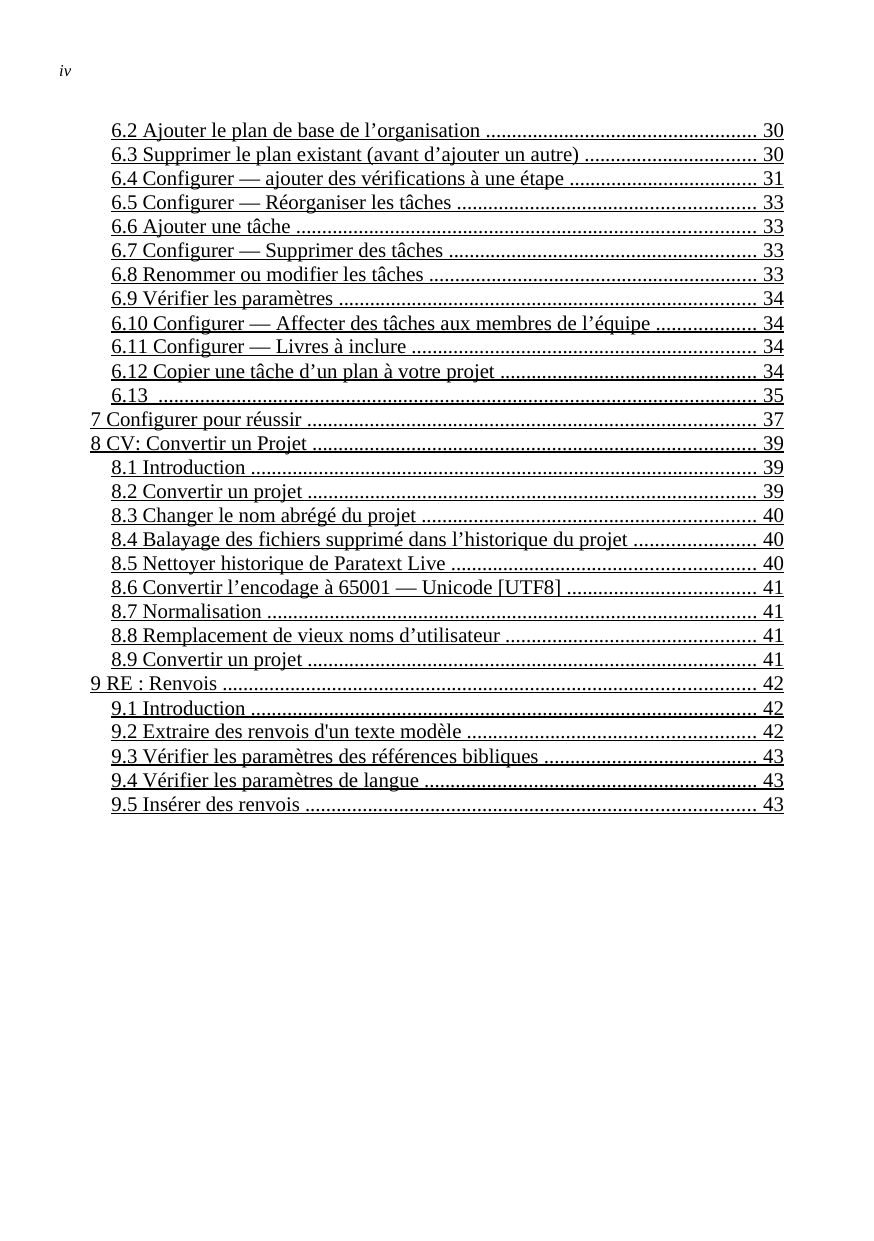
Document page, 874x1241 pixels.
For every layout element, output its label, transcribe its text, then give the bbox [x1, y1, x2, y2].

text 6.8 Renommer ou modifier les tâches 0 [80, 262, 815, 286]
text 9.4 Vérifier les paramètres de langue 0 [80, 768, 815, 792]
text 6.5 Configurer — Réorganiser les tâches 0 [80, 190, 815, 214]
text 9.2 Extraire des renvois d'un texte modèle 0 [80, 719, 815, 743]
text 6.9 Vérifier les paramètres 0 [80, 286, 815, 310]
text 9 RE : Renvois 0 [59, 671, 815, 695]
text 8.5 Nettoyer historique de Paratext Live 0 [80, 551, 815, 575]
text 6.7 Configurer — Supprimer des tâches 0 [80, 238, 815, 262]
text 8.4 Balayage des fichiers supprimé dans l’historique du projet 0 [80, 527, 815, 551]
text 6.6 Ajouter une tâche 0 [80, 214, 815, 238]
text 9.5 Insérer des renvois 0 [80, 792, 815, 816]
text 8.7 Normalisation 0 [80, 599, 815, 623]
text 6.2 Ajouter le plan de base de l’organisation 0 [80, 118, 815, 142]
text 8.6 Convertir l’encodage à 65001 — Unicode [UTF8] 0 [80, 575, 815, 599]
text 8.1 Introduction 0 [80, 455, 815, 479]
text 8.8 Remplacement de vieux noms d’utilisateur 0 [80, 623, 815, 647]
text 6.12 Copier une tâche d’un plan à votre projet 0 [80, 358, 815, 383]
text 6.11 Configurer — Livres à inclure 0 [80, 334, 815, 358]
text 9.3 Vérifier les paramètres des références bibliques 0 [80, 743, 815, 768]
text 8.9 Convertir un projet 0 [80, 647, 815, 671]
text 8.3 Changer le nom abrégé du projet 0 [80, 503, 815, 527]
text 6.3 Supprimer le plan existant (avant d’ajouter un autre) 0 [80, 142, 815, 166]
text 9.1 Introduction 0 [80, 695, 815, 719]
text 8 CV: Convertir un Projet 0 [59, 431, 815, 455]
text 6.13 0 [80, 383, 815, 407]
text 8.2 Convertir un projet 0 [80, 479, 815, 503]
text 6.10 Configurer — Affecter des tâches aux membres de l’équipe 0 [80, 310, 815, 334]
text 6.4 Configurer — ajouter des vérifications à une étape 0 [80, 166, 815, 190]
text 7 Configurer pour réussir 0 [59, 407, 815, 431]
